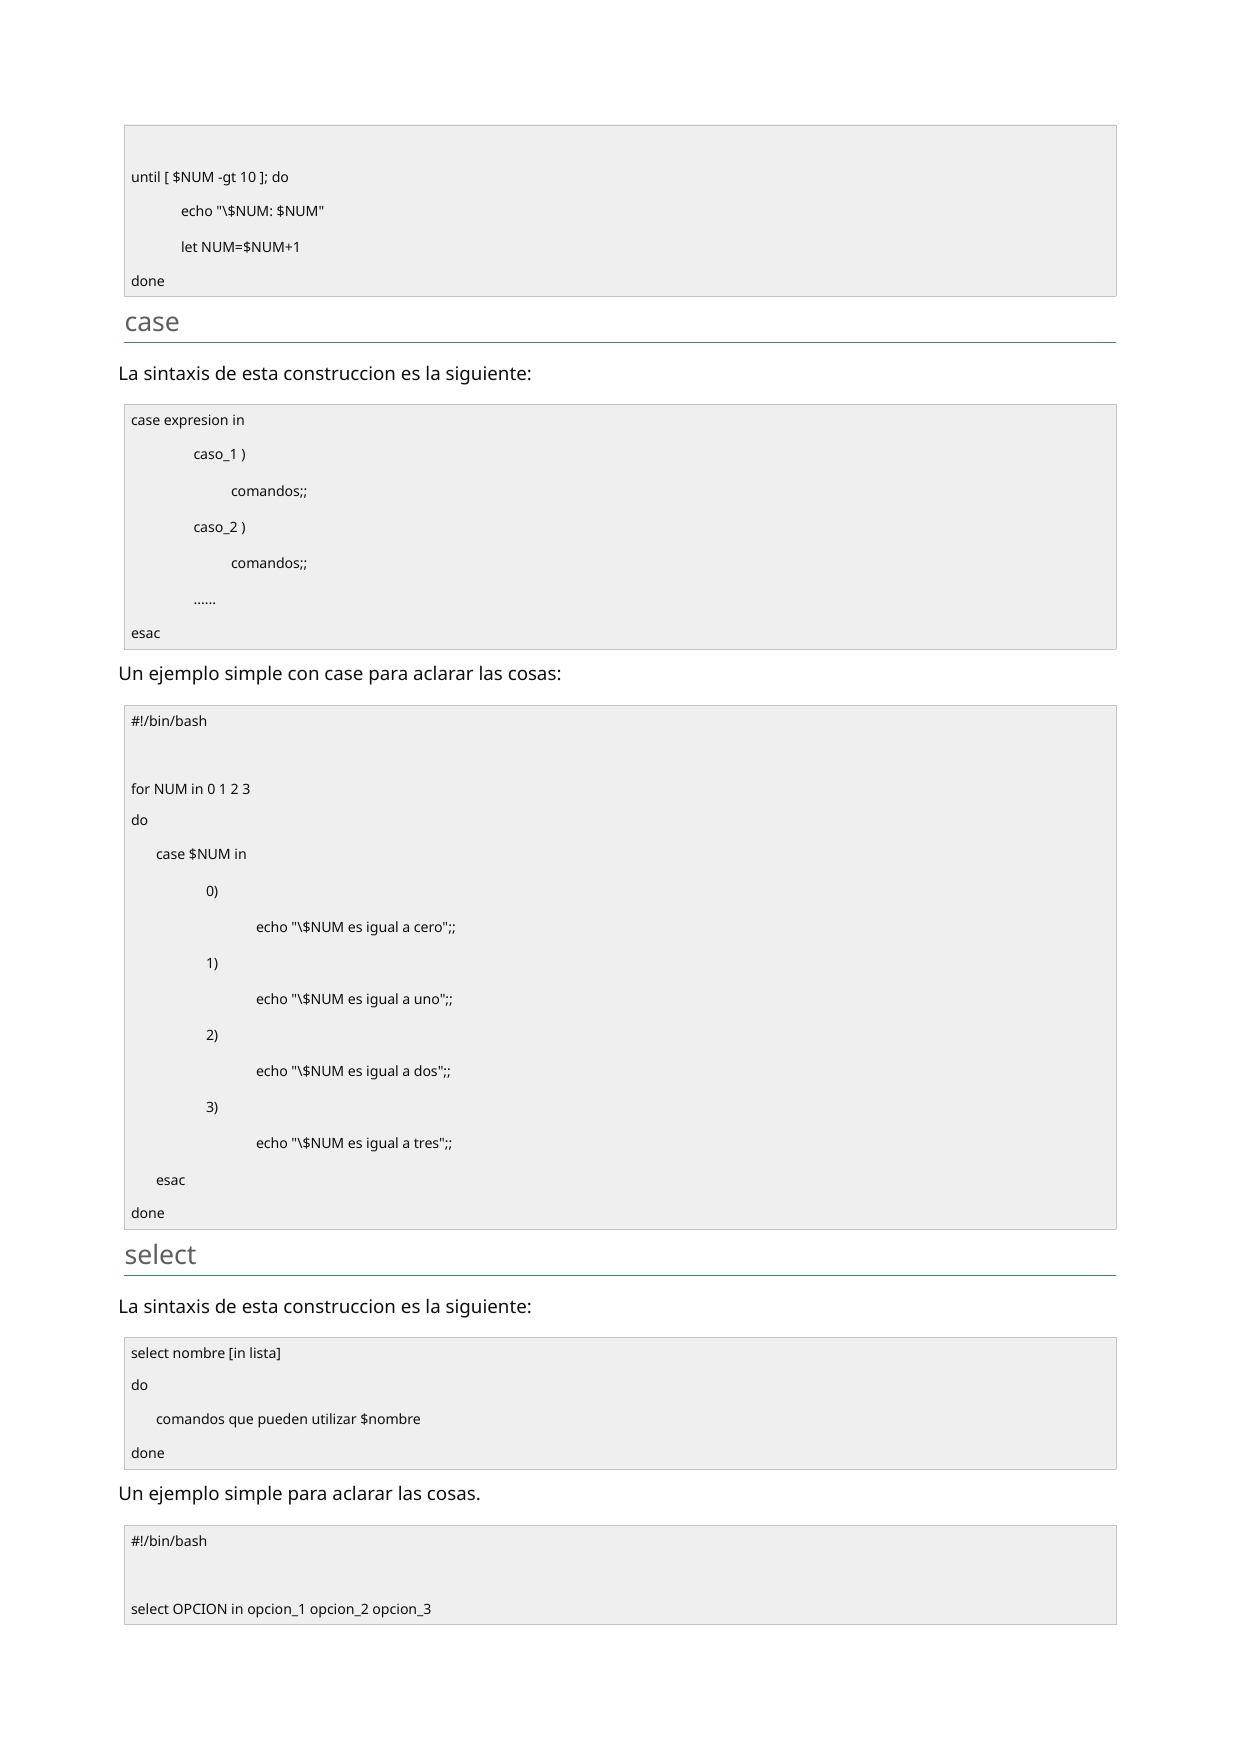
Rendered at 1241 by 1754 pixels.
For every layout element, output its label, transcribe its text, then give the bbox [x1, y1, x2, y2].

text for NUM in 0 1 2 3 [125, 773, 1116, 798]
text until [ $NUM -gt 10 ]; do [125, 161, 1116, 186]
subtitle case [124, 303, 1116, 342]
text echo "\$NUM es igual a cero";; [125, 908, 1116, 938]
text done [125, 264, 1116, 296]
text do [125, 804, 1116, 830]
subtitle select [124, 1236, 1116, 1275]
text echo "\$NUM es igual a tres";; [125, 1125, 1116, 1155]
text comandos;; [125, 544, 1116, 574]
text case $NUM in [125, 836, 1116, 866]
text Un ejemplo simple con case para aclarar las cosas: [118, 655, 1122, 686]
text 2) [125, 1017, 1116, 1047]
text esac [125, 617, 1116, 649]
text case expresion in [125, 405, 1116, 430]
text comandos;; [125, 472, 1116, 502]
text echo "\$NUM: $NUM" [125, 192, 1116, 222]
text #!/bin/bash [125, 1526, 1116, 1550]
text comandos que pueden utilizar $nombre [125, 1401, 1116, 1431]
text select nombre [in lista] [125, 1338, 1116, 1363]
text done [125, 1437, 1116, 1469]
text 1) [125, 944, 1116, 974]
text 0) [125, 872, 1116, 902]
text echo "\$NUM es igual a dos";; [125, 1053, 1116, 1083]
text Un ejemplo simple para aclarar las cosas. [118, 1475, 1122, 1506]
text 3) [125, 1089, 1116, 1119]
text La sintaxis de esta construccion es la siguiente: [118, 1287, 1122, 1318]
text select OPCION in opcion_1 opcion_2 opcion_3 [125, 1593, 1116, 1624]
text done [125, 1197, 1116, 1229]
text La sintaxis de esta construccion es la siguiente: [118, 354, 1122, 386]
text caso_2 ) [125, 508, 1116, 538]
text #!/bin/bash [125, 706, 1116, 730]
text let NUM=$NUM+1 [125, 228, 1116, 258]
text caso_1 ) [125, 436, 1116, 466]
text esac [125, 1161, 1116, 1191]
text echo "\$NUM es igual a uno";; [125, 981, 1116, 1011]
text do [125, 1369, 1116, 1394]
text ...... [125, 581, 1116, 611]
